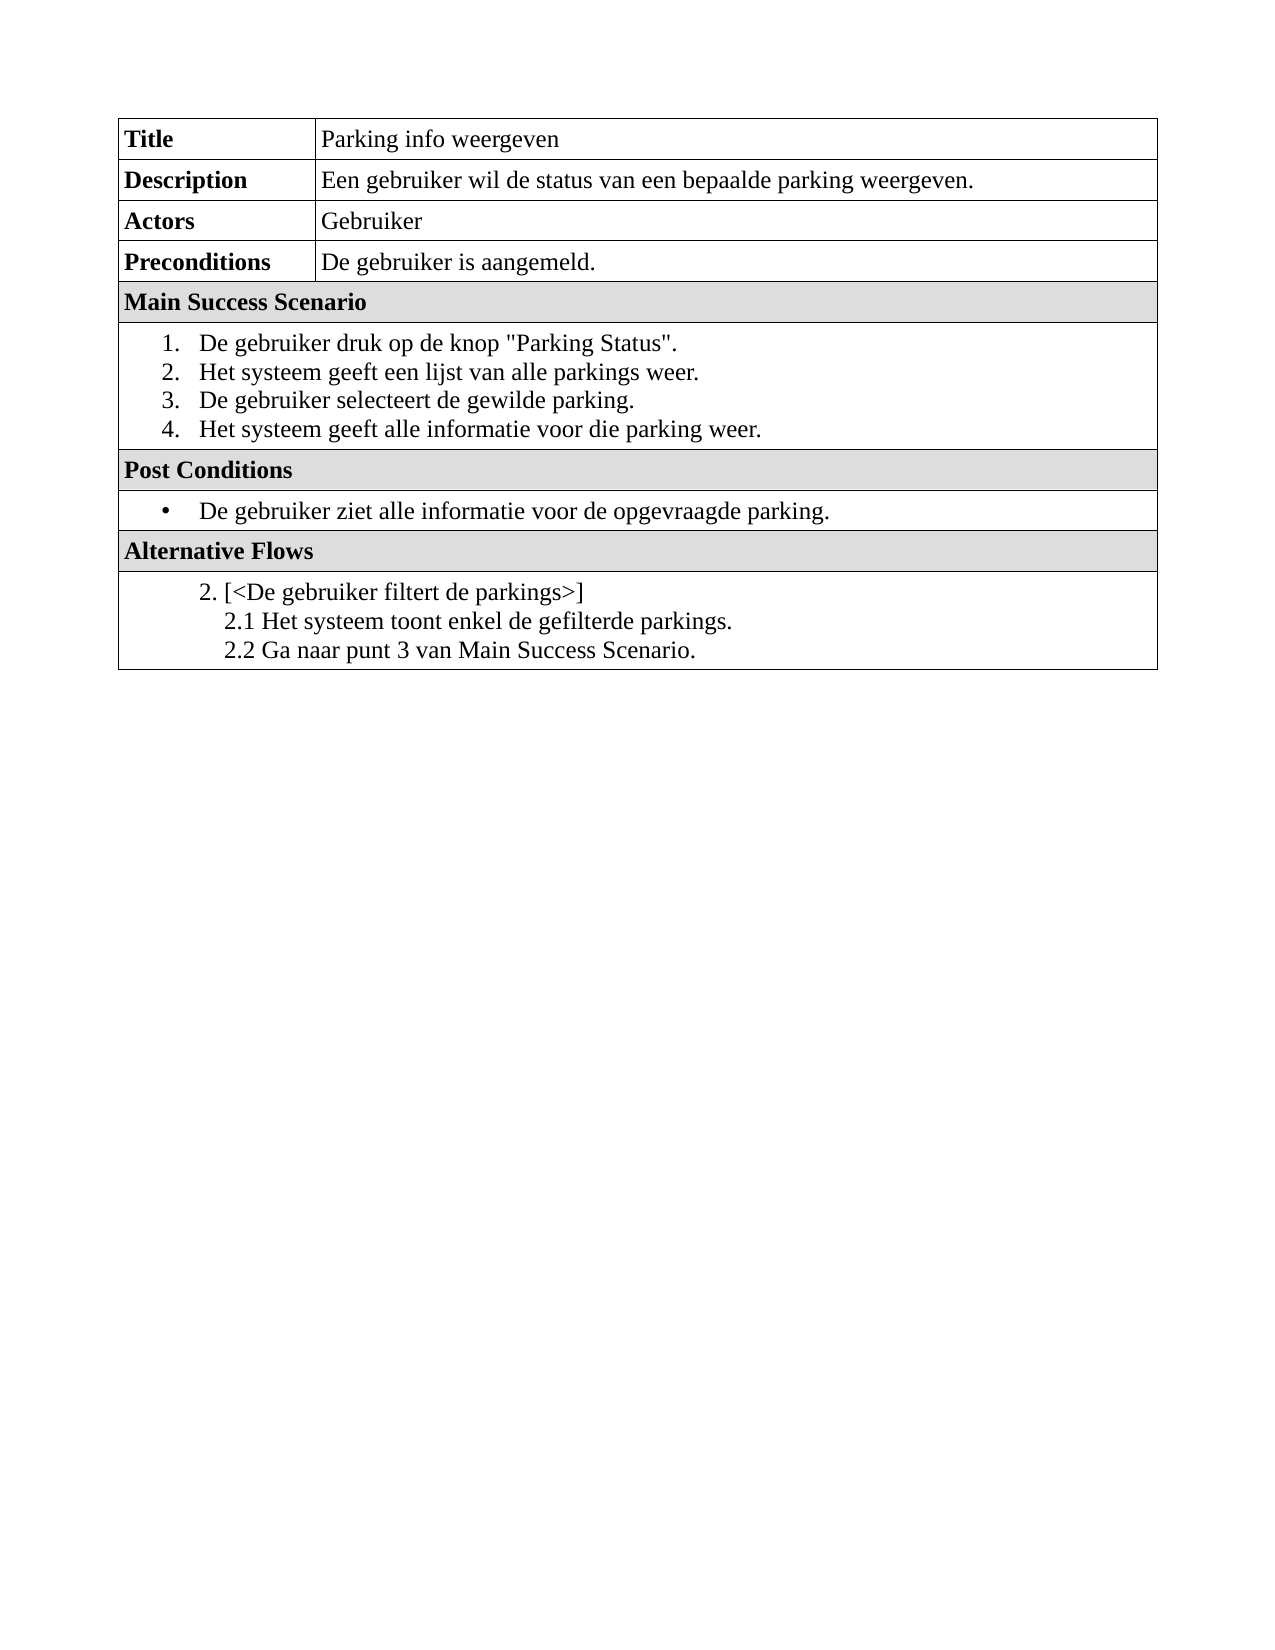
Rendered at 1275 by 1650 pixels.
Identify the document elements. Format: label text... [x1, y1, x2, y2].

table_cell 2. [<De gebruiker filtert de parkings>] 2.1 Het systeem toont enkel de gefilterde parkings. 2.2 Ga naar punt 3 van Main Success Scenario. [119, 572, 1157, 669]
table_cell De gebruiker druk op de knop "Parking Status". Het systeem geeft een lijst van alle parkings weer. De gebruiker selecteert de gewilde parking. Het systeem geeft alle informatie voor die parking weer. [119, 323, 1157, 449]
table_cell De gebruiker ziet alle informatie voor de opgevraagde parking. [119, 491, 1157, 530]
table_cell Main Success Scenario [119, 282, 1157, 322]
table_cell Post Conditions [119, 450, 1157, 489]
table_cell De gebruiker is aangemeld. [316, 241, 1157, 281]
table_cell Een gebruiker wil de status van een bepaalde parking weergeven. [316, 160, 1157, 199]
table_cell Preconditions [119, 241, 315, 281]
table_cell Parking info weergeven [316, 119, 1157, 159]
table_cell Gebruiker [316, 201, 1157, 240]
table_cell Actors [119, 201, 315, 240]
table_cell Description [119, 160, 315, 199]
table_cell Title [119, 119, 315, 159]
table_cell Alternative Flows [119, 531, 1157, 571]
